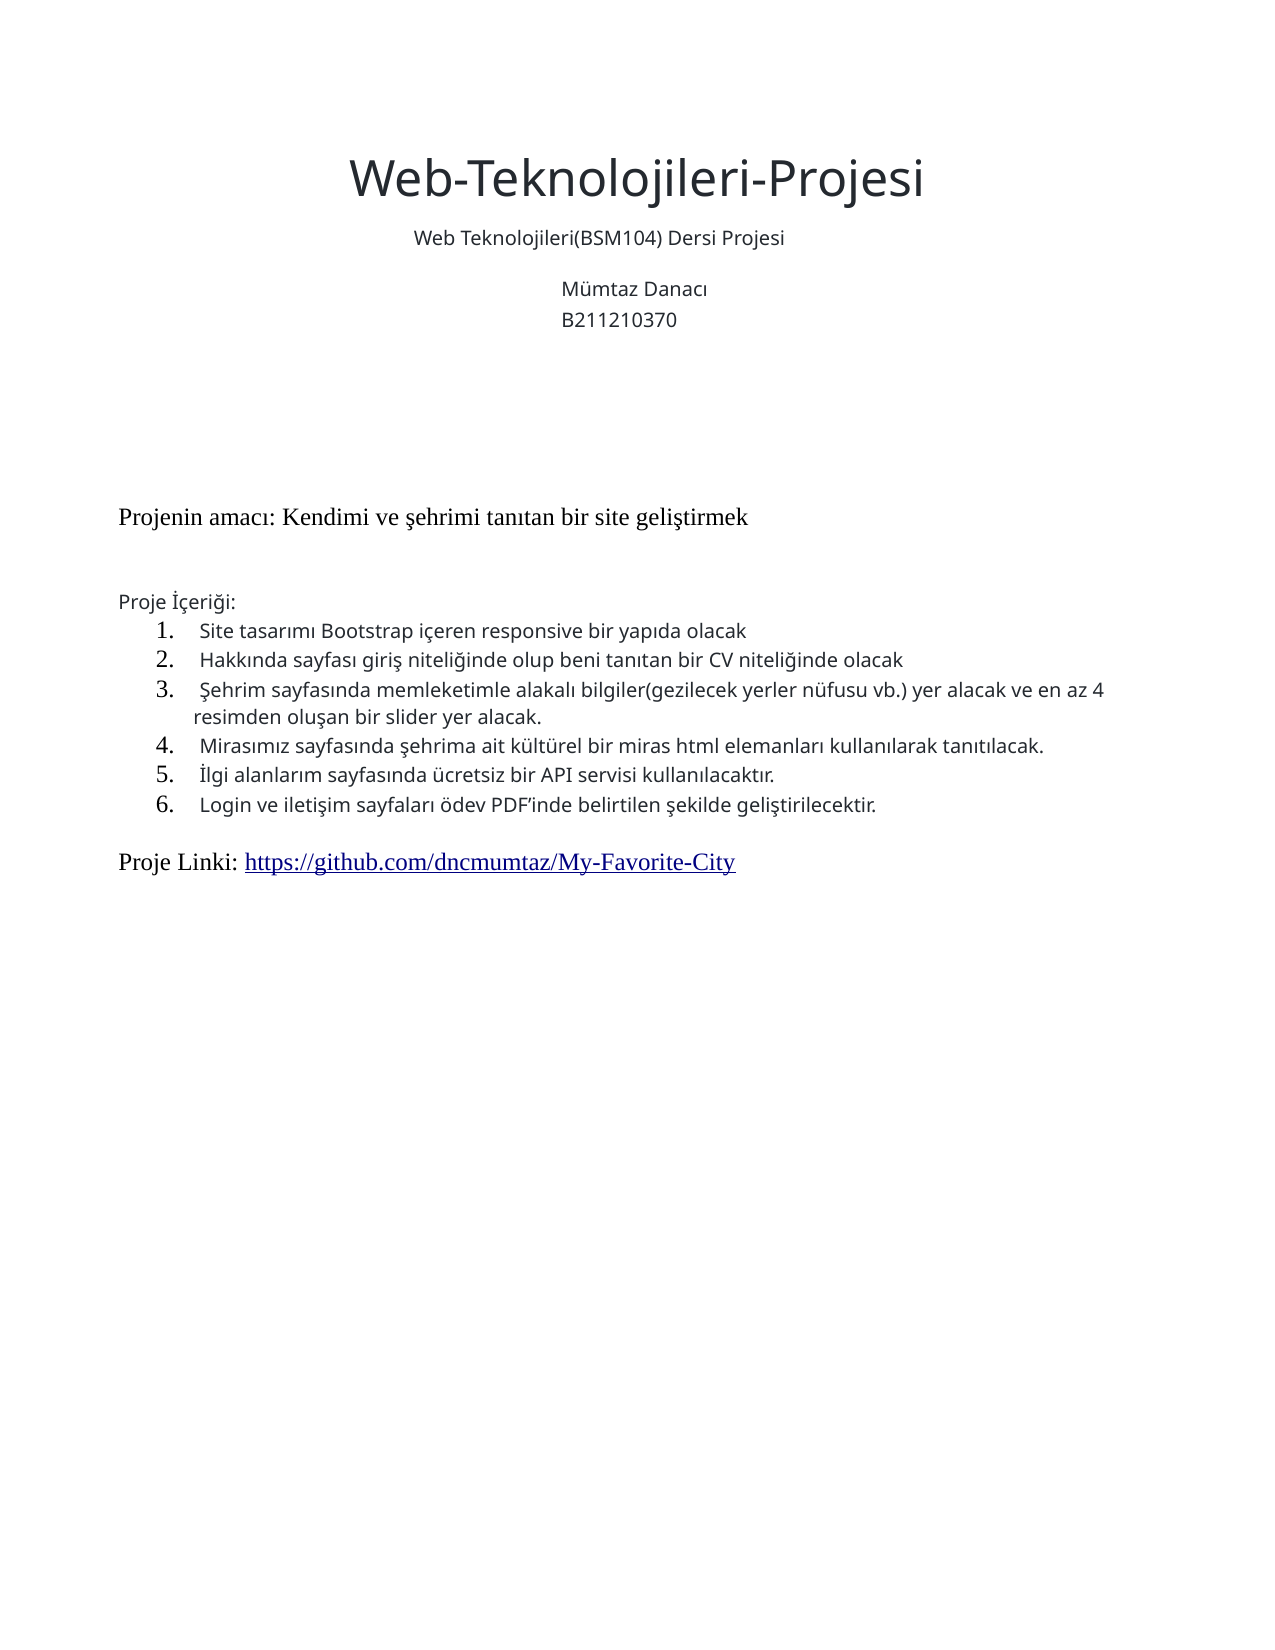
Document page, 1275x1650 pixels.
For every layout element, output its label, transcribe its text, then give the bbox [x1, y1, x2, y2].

text Proje İçeriği: [118, 588, 1157, 615]
text Web Teknolojileri(BSM104) Dersi Projesi [118, 224, 1157, 251]
text Proje Linki: https://github.com/dncmumtaz/My-Favorite-City [118, 847, 1157, 876]
subtitle Web-Teknolojileri-Projesi [118, 143, 1157, 211]
list Şehrim sayfasında memleketimle alakalı bilgiler(gezilecek yerler nüfusu vb.) yer alacak ve en az 4 resimden oluşan bir slider yer alacak. [156, 674, 1157, 730]
list Mirasımız sayfasında şehrima ait kültürel bir miras html elemanları kullanılarak tanıtılacak. [156, 730, 1157, 759]
text Mümtaz Danacı B211210370 [118, 275, 1157, 334]
list Hakkında sayfası giriş niteliğinde olup beni tanıtan bir CV niteliğinde olacak [156, 644, 1157, 674]
list Site tasarımı Bootstrap içeren responsive bir yapıda olacak [156, 615, 1157, 644]
list Login ve iletişim sayfaları ödev PDF’inde belirtilen şekilde geliştirilecektir. [156, 789, 1157, 818]
list İlgi alanlarım sayfasında ücretsiz bir API servisi kullanılacaktır. [156, 759, 1157, 789]
text Projenin amacı: Kendimi ve şehrimi tanıtan bir site geliştirmek [118, 502, 1157, 530]
